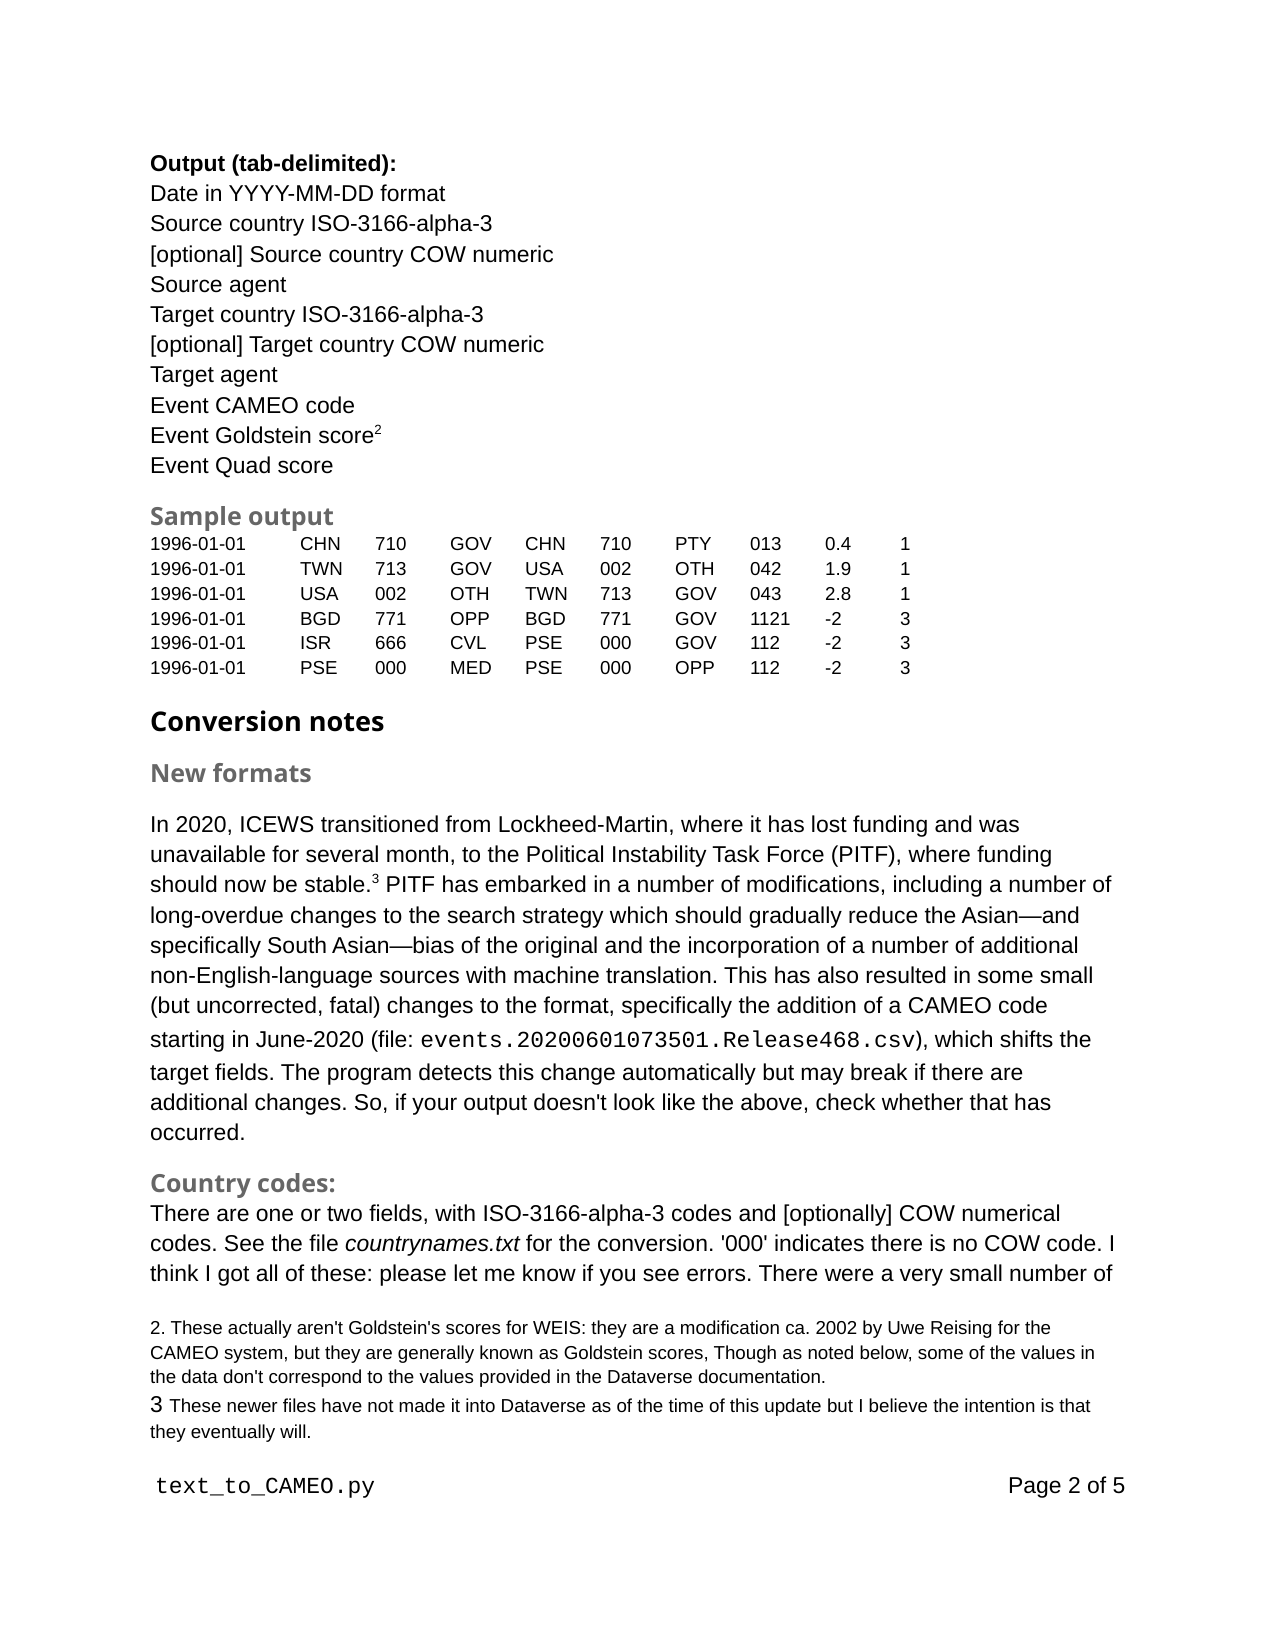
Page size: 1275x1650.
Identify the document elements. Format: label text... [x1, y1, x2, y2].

text 1996-01-01 ISR 666 CVL PSE 000 GOV 112 -2 3 [150, 632, 1125, 654]
text [optional] Source country COW numeric [150, 241, 1125, 267]
text In 2020, ICEWS transitioned from Lockheed-Martin, where it has lost funding and was unavailable for several month, to the Political Instability Task Force (PITF), where funding should now be stable. PITF has embarked in a number of modifications, including a number of long-overdue changes to the search strategy which should gradually reduce the Asian—and specifically South Asian—bias of the original and the incorporation of a number of additional non-English-language sources with machine translation. This has also resulted in some small (but uncorrected, fatal) changes to the format, specifically the addition of a CAMEO code starting in June-2020 (file: events.20200601073501.Release468.csv), which shifts the target fields. The program detects this change automatically but may break if there are additional changes. So, if your output doesn't look like the above, check whether that has occurred. [150, 811, 1125, 1145]
text 1996-01-01 CHN 710 GOV CHN 710 PTY 013 0.4 1 [150, 533, 1125, 554]
text Event CAMEO code [150, 392, 1125, 418]
text Output (tab-delimited): [150, 150, 1125, 176]
text Date in YYYY-MM-DD format [150, 180, 1125, 207]
text 1996-01-01 TWN 713 GOV USA 002 OTH 042 1.9 1 [150, 558, 1125, 579]
text Source country ISO-3166-alpha-3 [150, 210, 1125, 237]
text 1996-01-01 PSE 000 MED PSE 000 OPP 112 -2 3 [150, 657, 1125, 678]
text There are one or two fields, with ISO-3166-alpha-3 codes and [optionally] COW numerical codes. See the file countrynames.txt for the conversion. '000' indicates there is no COW code. I think I got all of these: please let me know if you see errors. There were a very small number of [150, 1200, 1125, 1287]
subtitle Sample output [150, 499, 1125, 533]
text Event Goldstein score [150, 422, 1125, 448]
text [optional] Target country COW numeric [150, 331, 1125, 358]
subtitle New formats [150, 756, 1125, 790]
text . These actually aren't Goldstein's scores for WEIS: they are a modification ca. 2002 by Uwe Reising for the CAMEO system, but they are generally known as Goldstein scores, Though as noted below, some of the values in the data don't correspond to the values provided in the Dataverse documentation. [150, 1317, 1125, 1388]
subtitle Country codes: [150, 1166, 1125, 1200]
text 1996-01-01 USA 002 OTH TWN 713 GOV 043 2.8 1 [150, 583, 1125, 604]
text Event Quad score [150, 452, 1125, 478]
text 1996-01-01 BGD 771 OPP BGD 771 GOV 1121 -2 3 [150, 607, 1125, 629]
text Source agent [150, 271, 1125, 297]
subtitle Conversion notes [150, 703, 1125, 739]
text Target country ISO-3166-alpha-3 [150, 301, 1125, 327]
text Target agent [150, 361, 1125, 388]
text These newer files have not made it into Dataverse as of the time of this update but I believe the intention is that they eventually will. [150, 1391, 1125, 1442]
